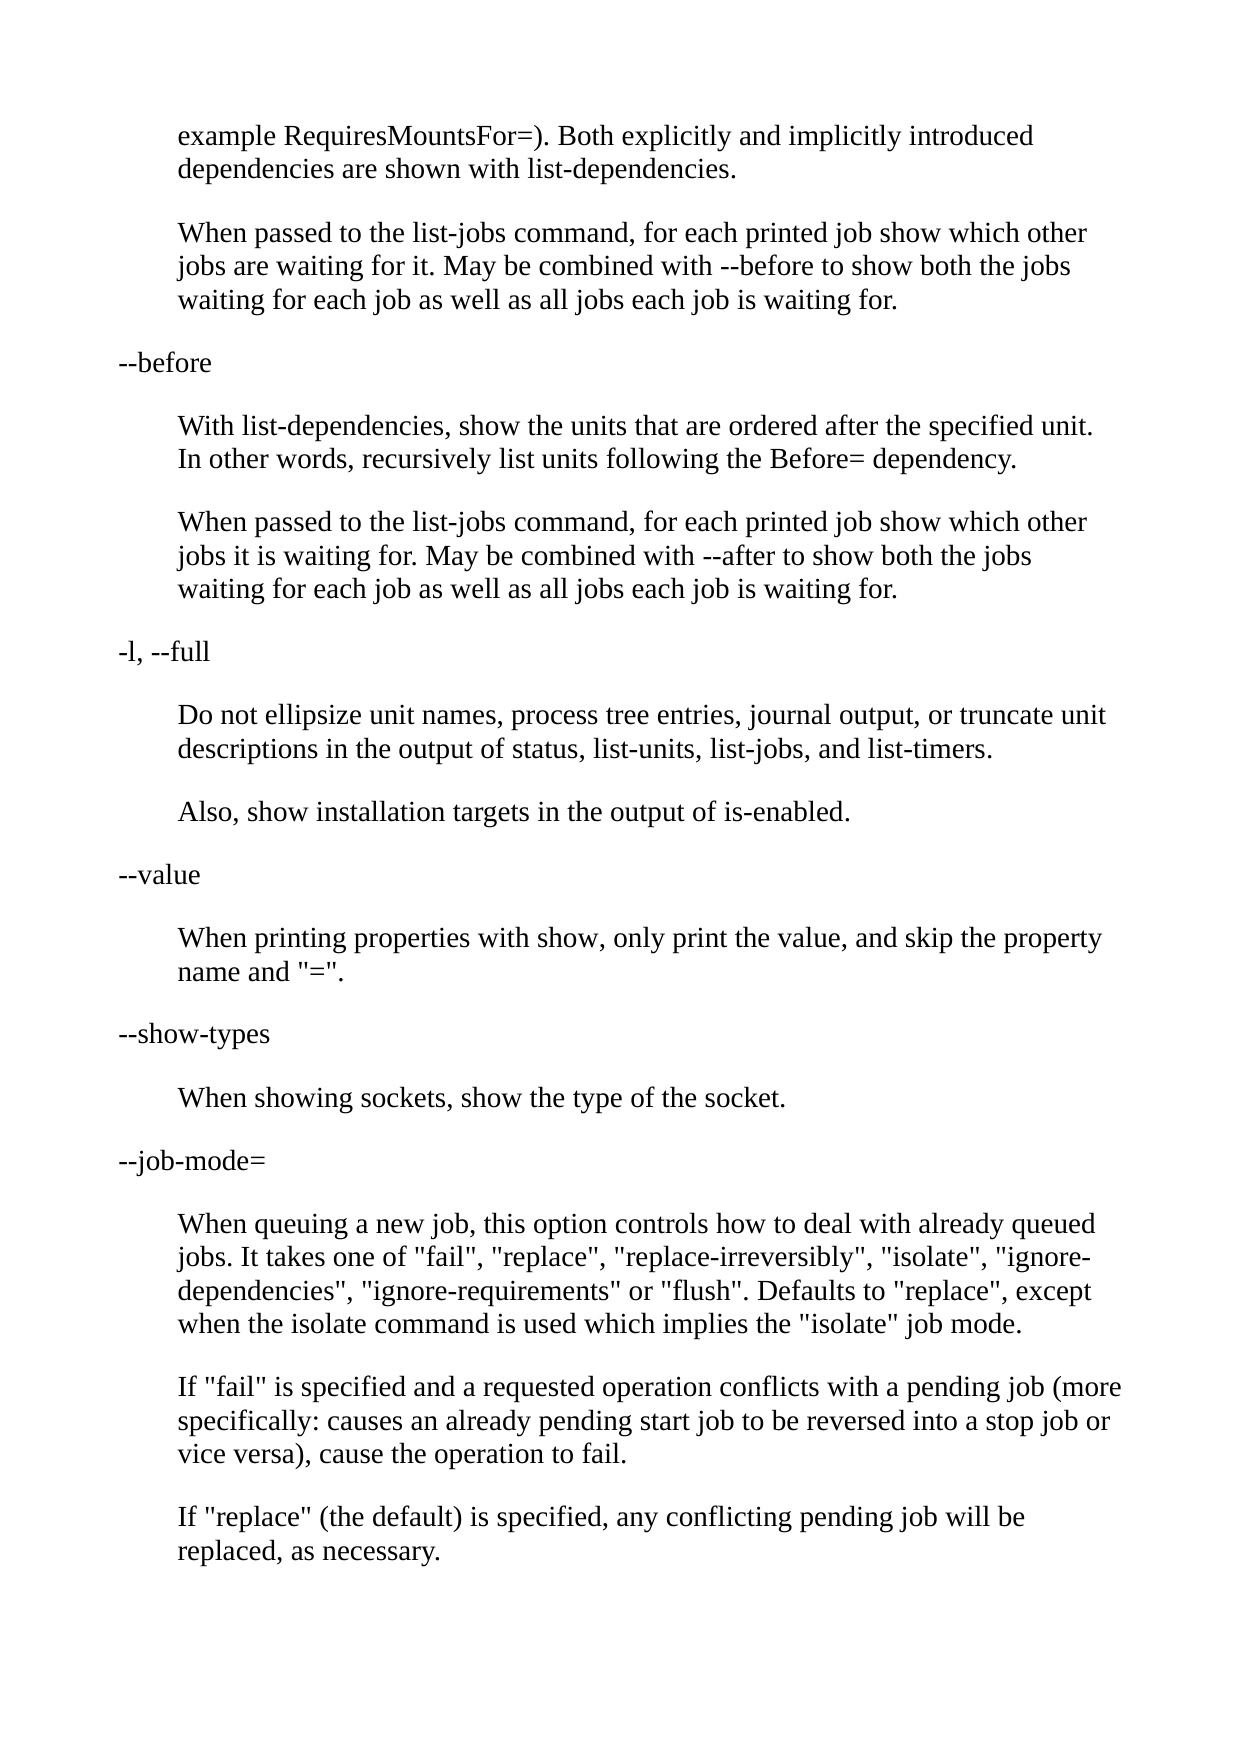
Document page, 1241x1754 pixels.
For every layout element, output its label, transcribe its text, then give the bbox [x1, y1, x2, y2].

subtitle --job-mode= [118, 1143, 1122, 1176]
list When showing sockets, show the type of the socket. [177, 1080, 1122, 1113]
list Also, show installation targets in the output of is-enabled. [177, 794, 1122, 828]
list If "replace" (the default) is specified, any conflicting pending job will be replaced, as necessary. [177, 1499, 1122, 1567]
subtitle -l, --full [118, 634, 1122, 668]
list With list-dependencies, show the units that are ordered after the specified unit. In other words, recursively list units following the Before= dependency. [177, 408, 1122, 475]
list When printing properties with show, only print the value, and skip the property name and "=". [177, 920, 1122, 987]
list When queuing a new job, this option controls how to deal with already queued jobs. It takes one of "fail", "replace", "replace-irreversibly", "isolate", "ignore-dependencies", "ignore-requirements" or "flush". Defaults to "replace", except when the isolate command is used which implies the "isolate" job mode. [177, 1206, 1122, 1340]
list When passed to the list-jobs command, for each printed job show which other jobs are waiting for it. May be combined with --before to show both the jobs waiting for each job as well as all jobs each job is waiting for. [177, 215, 1122, 315]
subtitle --before [118, 345, 1122, 378]
list example RequiresMountsFor=). Both explicitly and implicitly introduced dependencies are shown with list-dependencies. [177, 118, 1122, 185]
subtitle --value [118, 857, 1122, 891]
list When passed to the list-jobs command, for each printed job show which other jobs it is waiting for. May be combined with --after to show both the jobs waiting for each job as well as all jobs each job is waiting for. [177, 504, 1122, 605]
list If "fail" is specified and a requested operation conflicts with a pending job (more specifically: causes an already pending start job to be reversed into a stop job or vice versa), cause the operation to fail. [177, 1369, 1122, 1470]
subtitle --show-types [118, 1017, 1122, 1050]
list Do not ellipsize unit names, process tree entries, journal output, or truncate unit descriptions in the output of status, list-units, list-jobs, and list-timers. [177, 697, 1122, 764]
